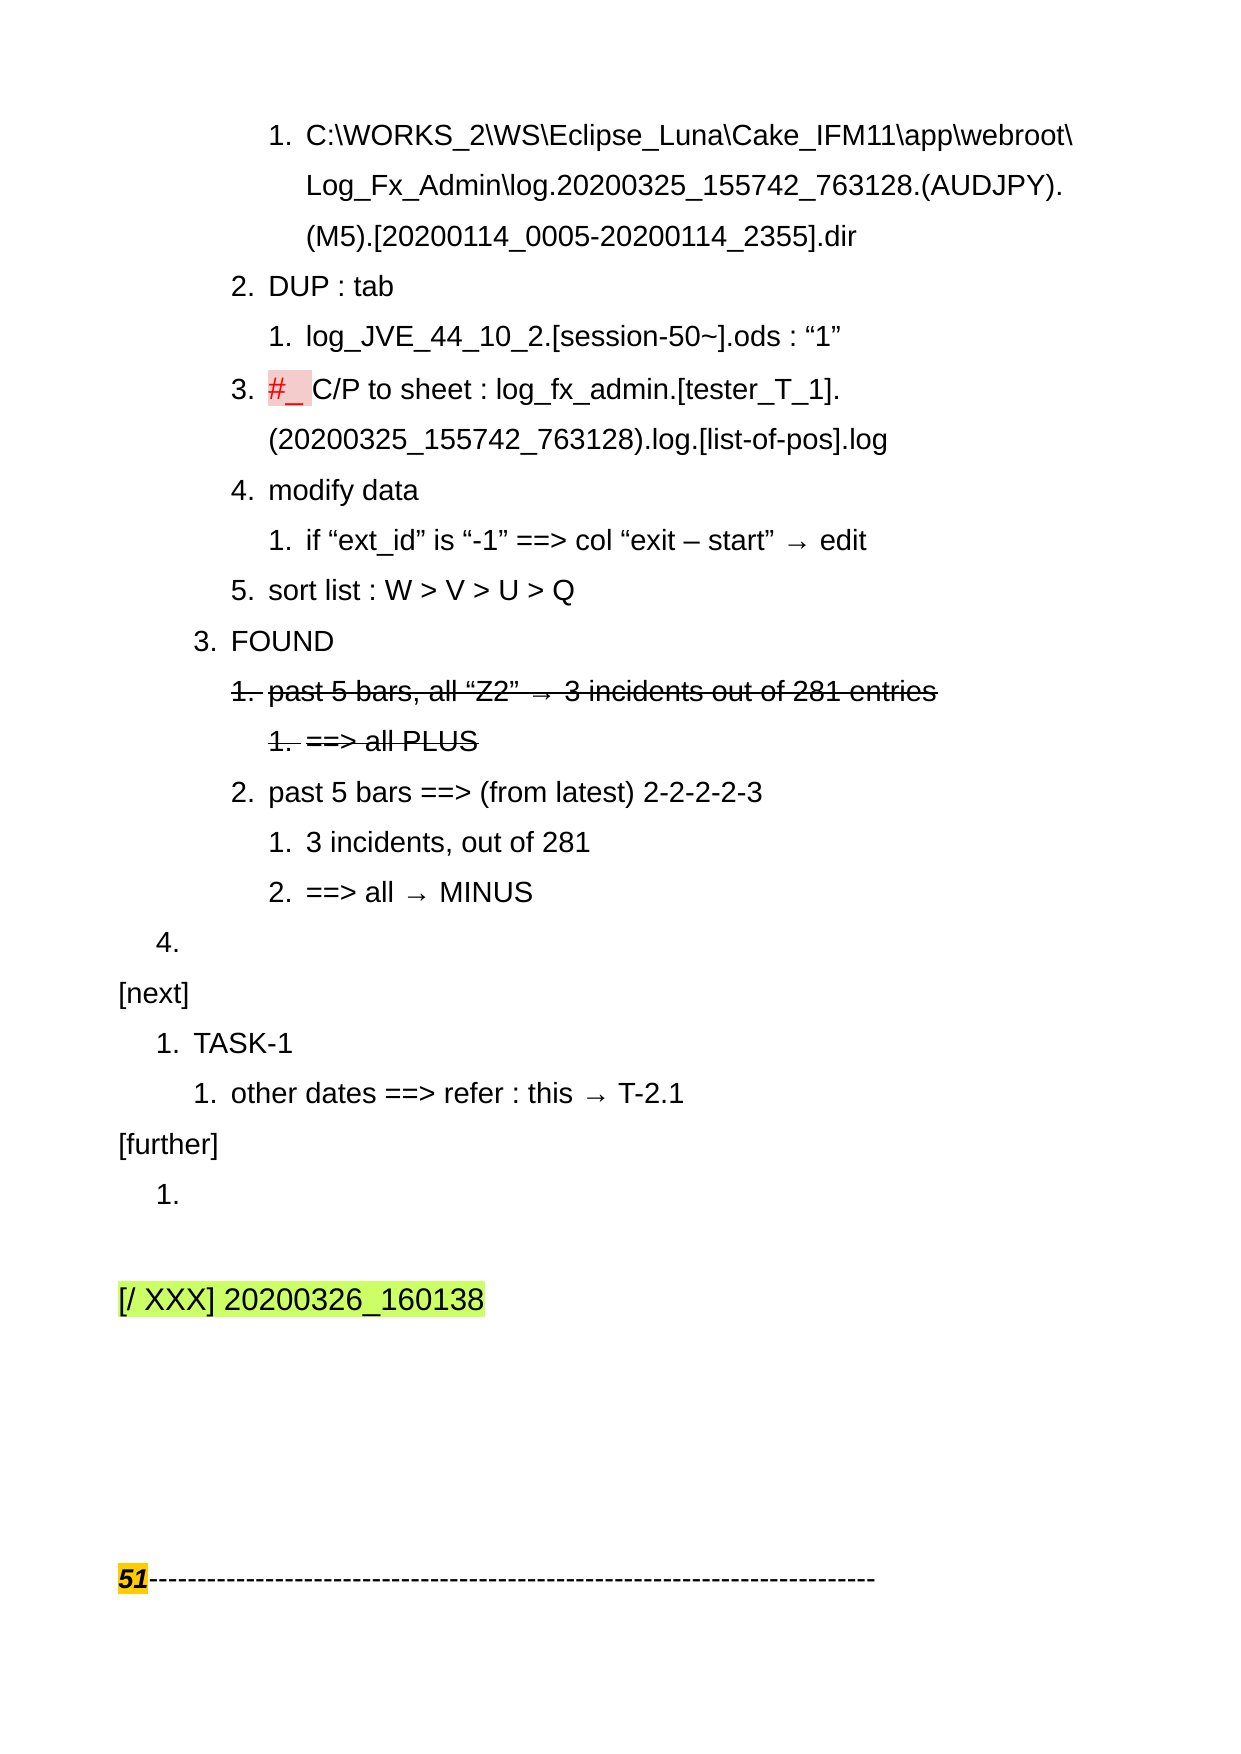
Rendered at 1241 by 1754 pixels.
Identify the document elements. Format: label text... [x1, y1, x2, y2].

text [/ XXX] 20200326_160138 [118, 1227, 1122, 1317]
text [next] [118, 976, 1122, 1009]
list #_ C/P to sheet : log_fx_admin.[tester_T_1].(20200325_155742_763128).log.[list-of-pos].log [231, 370, 1122, 456]
list sort list : W > V > U > Q [231, 573, 1122, 607]
list past 5 bars ==> (from latest) 2-2-2-2-3 [231, 774, 1122, 808]
list modify data [231, 473, 1122, 506]
text 51--------------------------------------------------------------------------- [118, 1561, 1122, 1595]
list TASK-1 [156, 1026, 1122, 1060]
list ==> all → MINUS [268, 875, 1122, 909]
list FOUND [193, 624, 1122, 657]
list 3 incidents, out of 281 [268, 825, 1122, 858]
list past 5 bars, all “Z2” → 3 incidents out of 281 entries [231, 674, 1122, 707]
list DUP : tab [231, 269, 1122, 303]
list C:\WORKS_2\WS\Eclipse_Luna\Cake_IFM11\app\webroot\Log_Fx_Admin\log.20200325_155742_763128.(AUDJPY).(M5).[20200114_0005-20200114_2355].dir [268, 118, 1122, 252]
list if “ext_id” is “-1” ==> col “exit – start” → edit [268, 523, 1122, 557]
list other dates ==> refer : this → T-2.1 [193, 1076, 1122, 1110]
list ==> all PLUS [268, 724, 1122, 758]
text [further] [118, 1127, 1122, 1160]
list log_JVE_44_10_2.[session-50~].ods : “1” [268, 319, 1122, 353]
